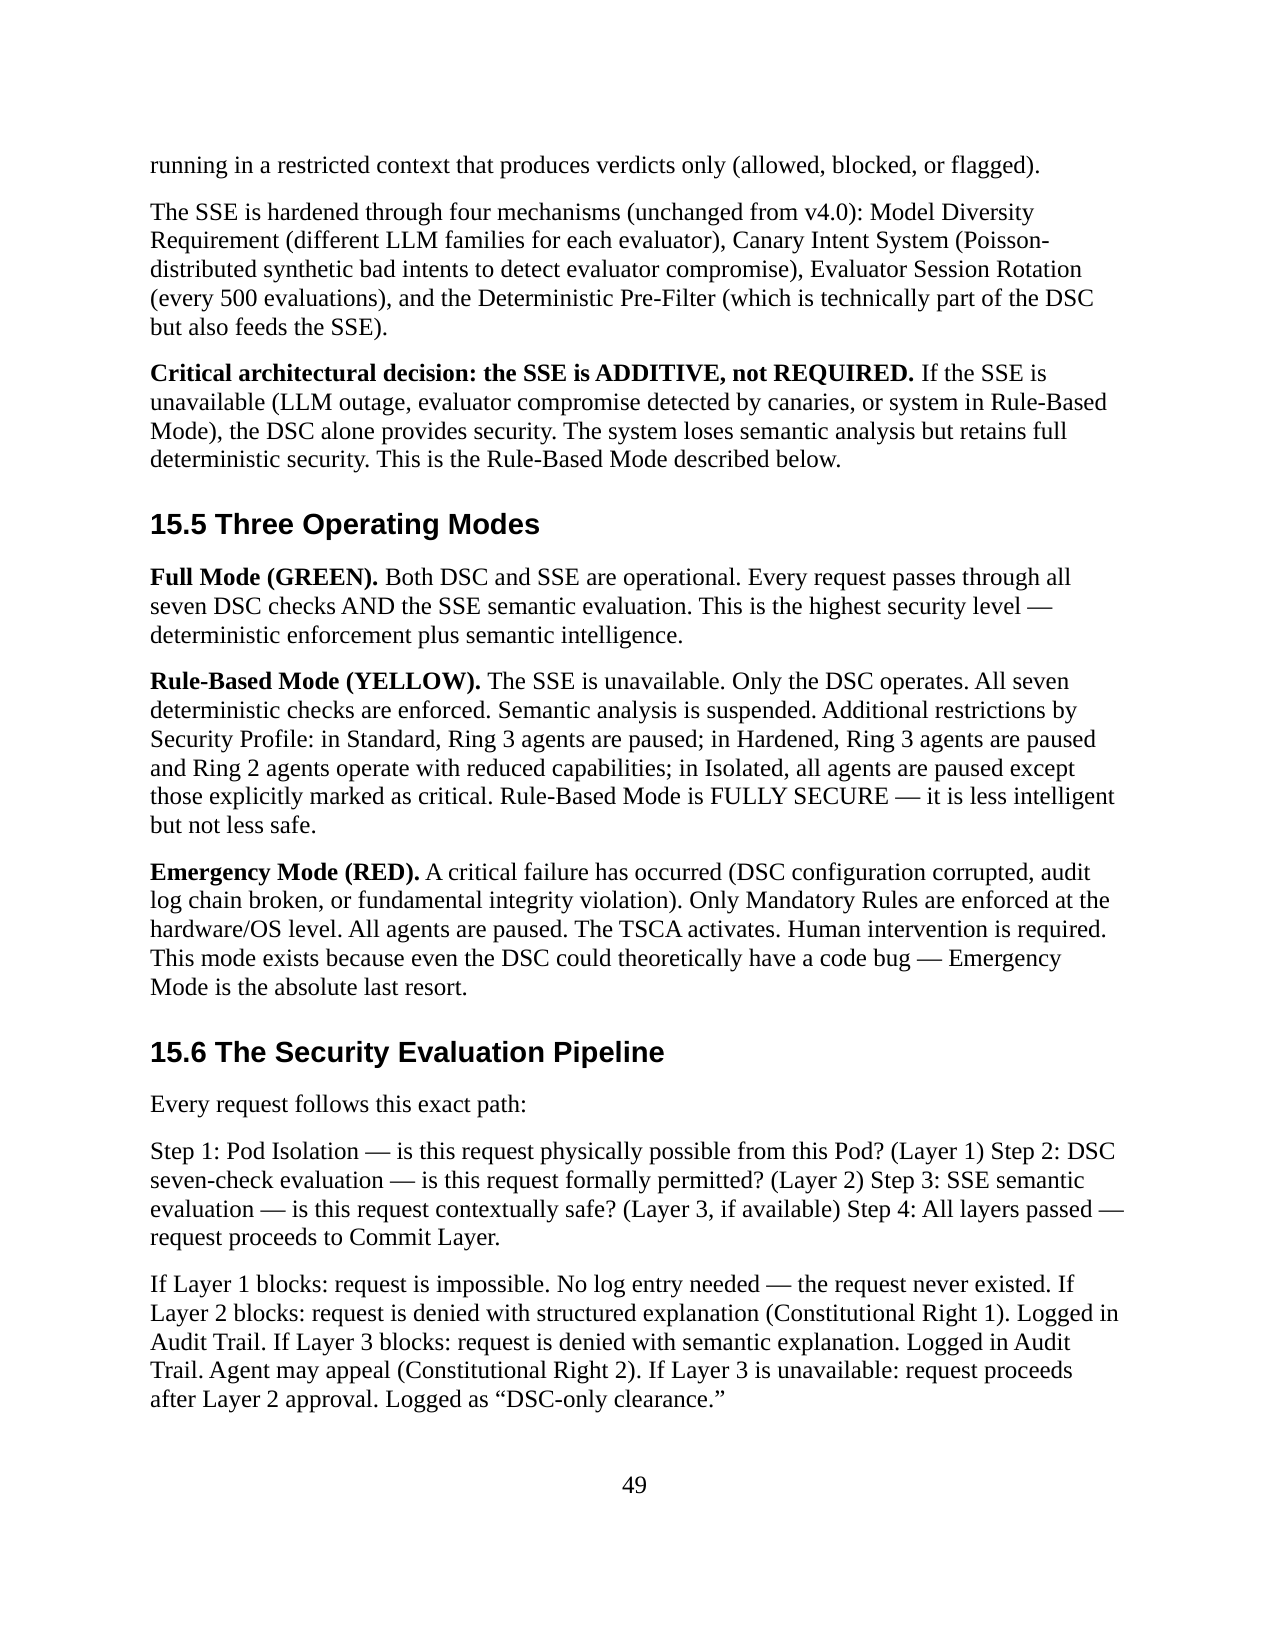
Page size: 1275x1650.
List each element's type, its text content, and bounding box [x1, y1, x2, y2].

text If Layer 1 blocks: request is impossible. No log entry needed — the request never existed. If Layer 2 blocks: request is denied with structured explanation (Constitutional Right 1). Logged in Audit Trail. If Layer 3 blocks: request is denied with semantic explanation. Logged in Audit Trail. Agent may appeal (Constitutional Right 2). If Layer 3 is unavailable: request proceeds after Layer 2 approval. Logged as “DSC-only clearance.” [150, 1269, 1125, 1413]
text Every request follows this exact path: [150, 1089, 1125, 1118]
text Emergency Mode (RED). A critical failure has occurred (DSC configuration corrupted, audit log chain broken, or fundamental integrity violation). Only Mandatory Rules are enforced at the hardware/OS level. All agents are paused. The TSCA activates. Human intervention is required. This mode exists because even the DSC could theoretically have a code bug — Emergency Mode is the absolute last resort. [150, 857, 1125, 1001]
subtitle 15.6 The Security Evaluation Pipeline [150, 1034, 1125, 1068]
subtitle 15.5 Three Operating Modes [150, 507, 1125, 541]
text The SSE is hardened through four mechanisms (unchanged from v4.0): Model Diversity Requirement (different LLM families for each evaluator), Canary Intent System (Poisson-distributed synthetic bad intents to detect evaluator compromise), Evaluator Session Rotation (every 500 evaluations), and the Deterministic Pre-Filter (which is technically part of the DSC but also feeds the SSE). [150, 197, 1125, 340]
text Step 1: Pod Isolation — is this request physically possible from this Pod? (Layer 1) Step 2: DSC seven-check evaluation — is this request formally permitted? (Layer 2) Step 3: SSE semantic evaluation — is this request contextually safe? (Layer 3, if available) Step 4: All layers passed — request proceeds to Commit Layer. [150, 1136, 1125, 1251]
text running in a restricted context that produces verdicts only (allowed, blocked, or flagged). [150, 150, 1125, 179]
text Critical architectural decision: the SSE is ADDITIVE, not REQUIRED. If the SSE is unavailable (LLM outage, evaluator compromise detected by canaries, or system in Rule-Based Mode), the DSC alone provides security. The system loses semantic analysis but retains full deterministic security. This is the Rule-Based Mode described below. [150, 358, 1125, 473]
text Rule-Based Mode (YELLOW). The SSE is unavailable. Only the DSC operates. All seven deterministic checks are enforced. Semantic analysis is suspended. Additional restrictions by Security Profile: in Standard, Ring 3 agents are paused; in Hardened, Ring 3 agents are paused and Ring 2 agents operate with reduced capabilities; in Isolated, all agents are paused except those explicitly marked as critical. Rule-Based Mode is FULLY SECURE — it is less intelligent but not less safe. [150, 666, 1125, 839]
text Full Mode (GREEN). Both DSC and SSE are operational. Every request passes through all seven DSC checks AND the SSE semantic evaluation. This is the highest security level — deterministic enforcement plus semantic intelligence. [150, 562, 1125, 648]
